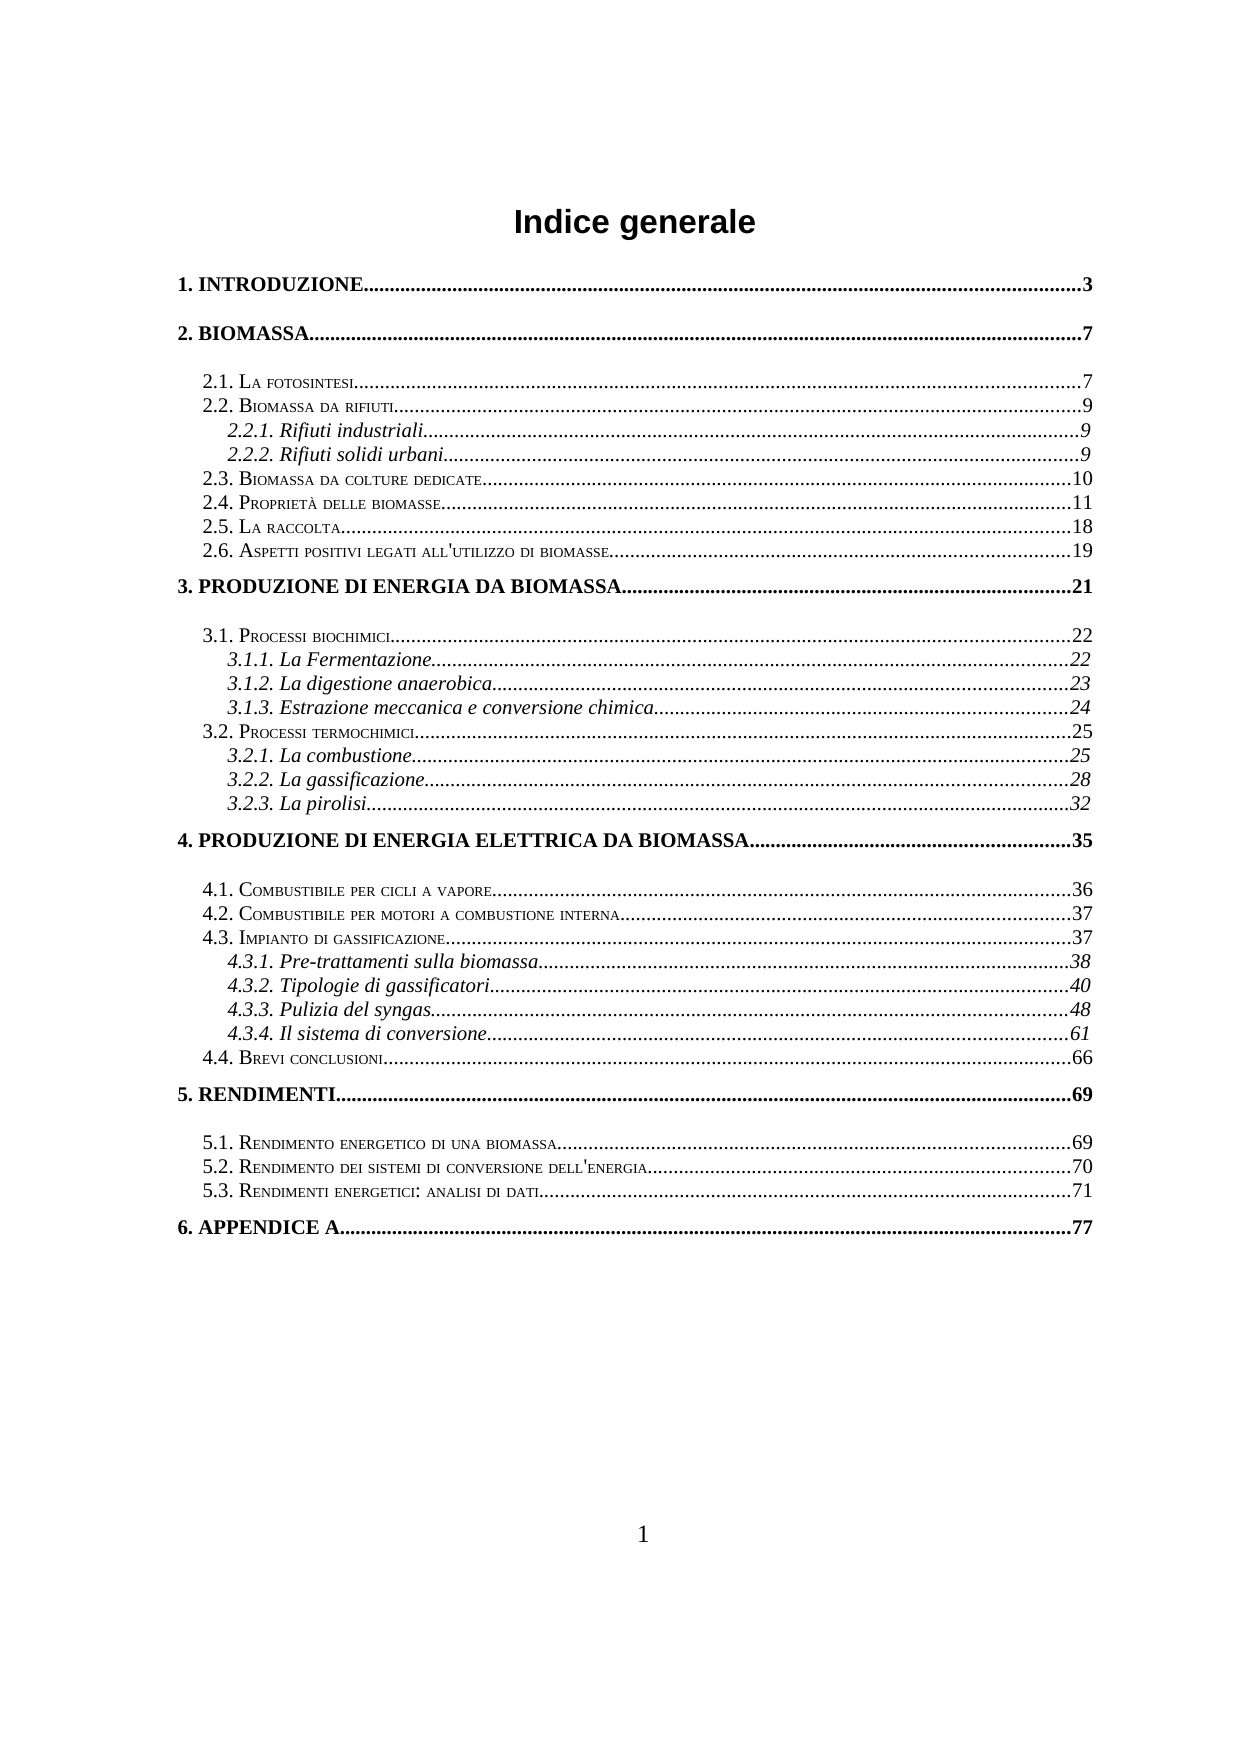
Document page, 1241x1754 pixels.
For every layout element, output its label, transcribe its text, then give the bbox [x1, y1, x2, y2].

text 2.1. La fotosintesi 7 [202, 369, 1093, 393]
text 2. BIOMASSA 7 [177, 321, 1093, 345]
text 4.2. Combustibile per motori a combustione interna 37 [202, 901, 1093, 924]
subtitle Indice generale [177, 202, 1093, 241]
text 4.3.3. Pulizia del syngas 48 [227, 997, 1093, 1021]
text 2.3. Biomassa da colture dedicate 10 [202, 466, 1093, 490]
text 5.3. Rendimenti energetici: analisi di dati 71 [202, 1178, 1093, 1202]
text 3.2.3. La pirolisi 32 [227, 791, 1093, 815]
text 2.2.2. Rifiuti solidi urbani 9 [227, 442, 1093, 466]
text 3.1.2. La digestione anaerobica 23 [227, 671, 1093, 695]
text 6. Appendice A 77 [177, 1215, 1093, 1239]
text 2.6. Aspetti positivi legati all'utilizzo di biomasse 19 [202, 538, 1093, 562]
text 3.2.1. La combustione 25 [227, 743, 1093, 767]
text 4.3.2. Tipologie di gassificatori 40 [227, 973, 1093, 997]
text 3.1.3. Estrazione meccanica e conversione chimica 24 [227, 695, 1093, 719]
text 2.5. La raccolta 18 [202, 514, 1093, 538]
text 4.4. Brevi conclusioni 66 [202, 1045, 1093, 1069]
text 3. PRODUZIONE DI ENERGIA DA BIOMASSA 21 [177, 574, 1093, 598]
text 4.3. Impianto di gassificazione 37 [202, 924, 1093, 949]
text 5.2. Rendimento dei sistemi di conversione dell'energia 70 [202, 1154, 1093, 1178]
text 2.4. Proprietà delle biomasse 11 [202, 490, 1093, 514]
text 4.3.4. Il sistema di conversione 61 [227, 1021, 1093, 1045]
text 5.1. Rendimento energetico di una biomassa 69 [202, 1130, 1093, 1154]
text 3.2.2. La gassificazione 28 [227, 767, 1093, 791]
text 4. PRODUZIONE DI ENERGIA ELETTRICA DA BIOMASSA 35 [177, 828, 1093, 852]
text 1. Introduzione 3 [177, 272, 1093, 296]
text 5. RENDIMENTI 69 [177, 1081, 1093, 1106]
text 2.2.1. Rifiuti industriali 9 [227, 417, 1093, 442]
text 2.2. Biomassa da rifiuti 9 [202, 393, 1093, 417]
text 3.1.1. La Fermentazione 22 [227, 647, 1093, 671]
text 3.1. Processi biochimici 22 [202, 623, 1093, 647]
text 4.3.1. Pre-trattamenti sulla biomassa 38 [227, 949, 1093, 973]
text 4.1. Combustibile per cicli a vapore 36 [202, 876, 1093, 901]
text 3.2. Processi termochimici 25 [202, 719, 1093, 743]
